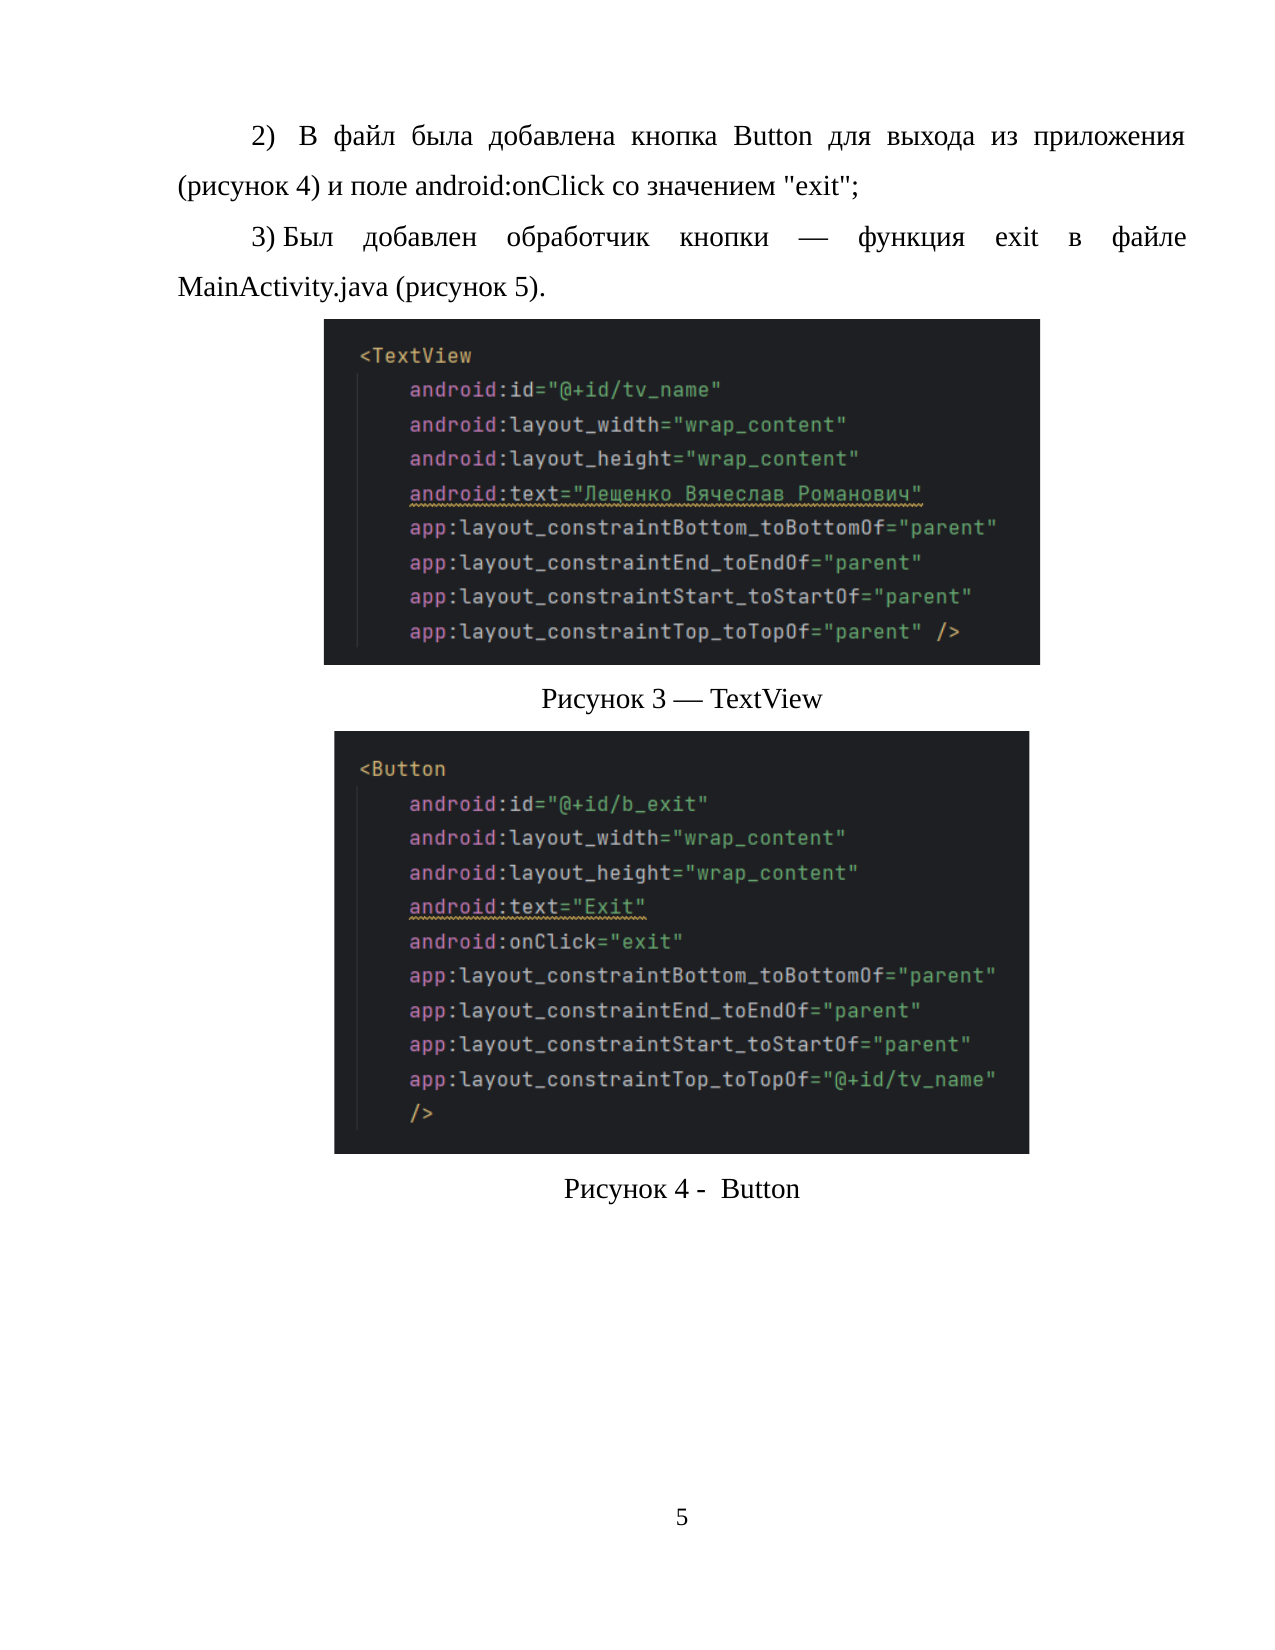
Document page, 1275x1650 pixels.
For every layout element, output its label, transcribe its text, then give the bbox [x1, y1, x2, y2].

text Рисунок 3 — TextView [177, 681, 1186, 715]
text Рисунок 4 - Button [177, 1171, 1186, 1204]
picture [323, 319, 1041, 665]
list Был добавлен обработчик кнопки — функция exit в файле MainActivity.java (рисунок 5). [177, 219, 1186, 303]
picture [334, 731, 1030, 1154]
list В файл была добавлена кнопка Button для выхода из приложения (рисунок 4) и поле android:onClick со значением "exit"; [177, 118, 1186, 202]
